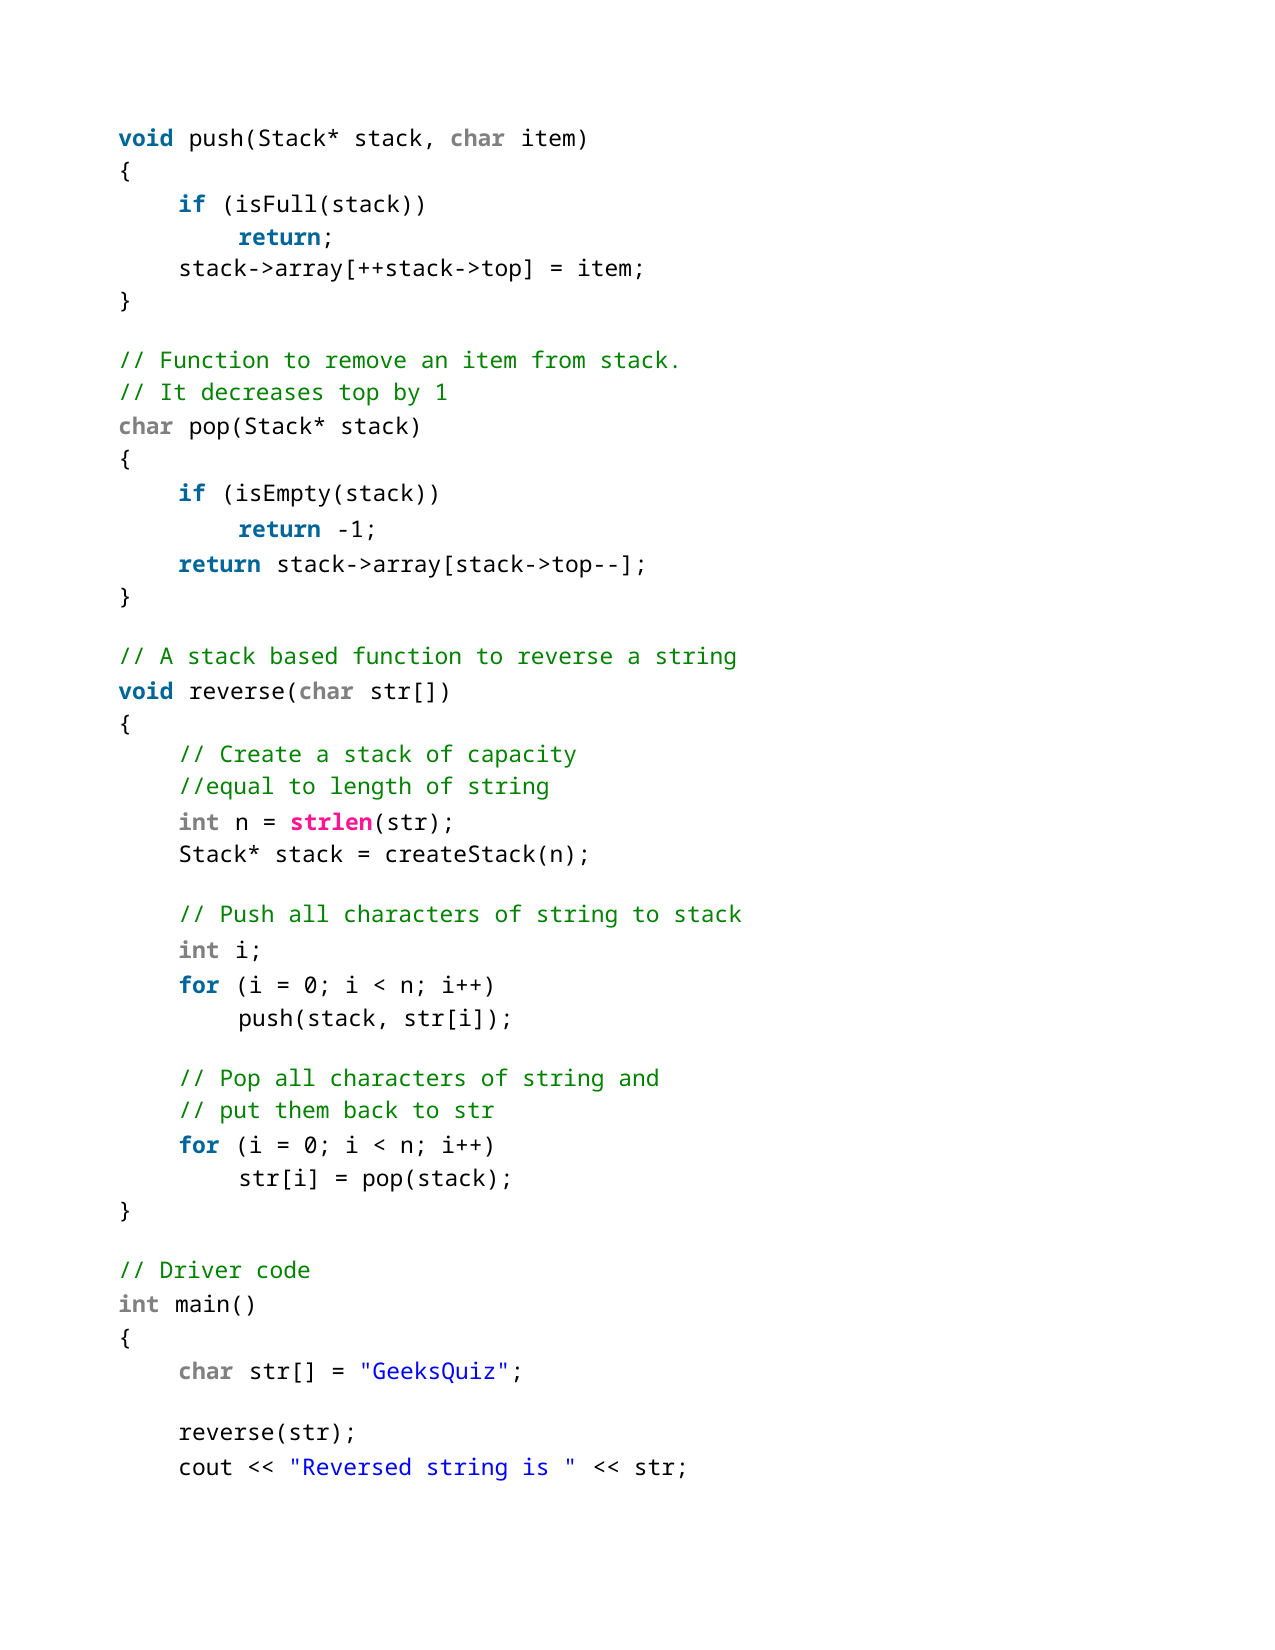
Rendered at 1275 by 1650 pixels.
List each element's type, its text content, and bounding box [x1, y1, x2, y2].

table_header void push(Stack* stack, char item) { if (isFull(stack)) return; stack->array[++stack->top] = item; } // Function to remove an item from stack. // It decreases top by 1 char pop(Stack* stack) { if (isEmpty(stack)) return -1; return stack->array[stack->top--]; } // A stack based function to reverse a string void reverse(char str[]) { // Create a stack of capacity //equal to length of string int n = strlen(str); Stack* stack = createStack(n); // Push all characters of string to stack int i; for (i = 0; i < n; i++) push(stack, str[i]); // Pop all characters of string and // put them back to str for (i = 0; i < n; i++) str[i] = pop(stack); } // Driver code int main() { char str[] = "GeeksQuiz"; reverse(str); cout << "Reversed string is " << str; [118, 118, 913, 1512]
